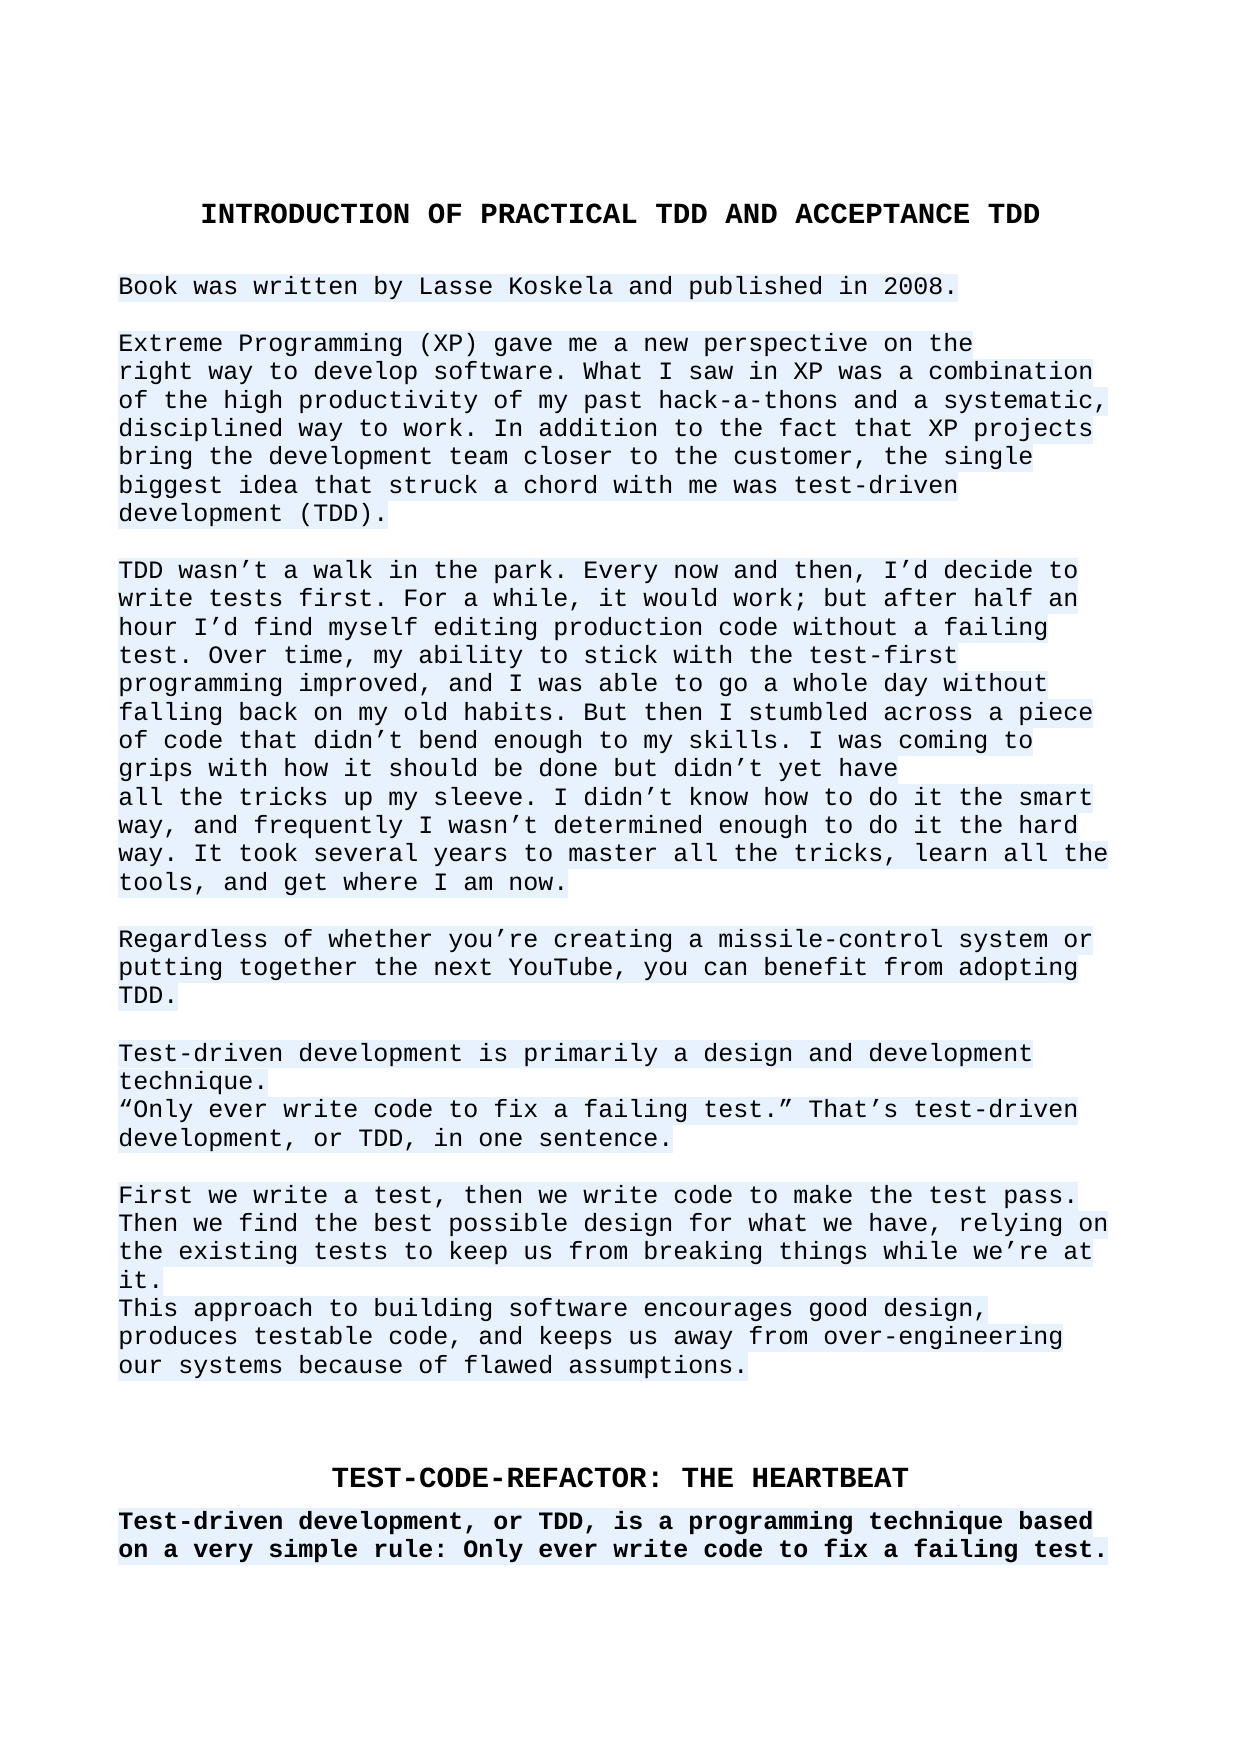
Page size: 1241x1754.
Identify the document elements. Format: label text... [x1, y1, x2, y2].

text Book was written by Lasse Koskela and published in 2008. [118, 273, 1122, 302]
text First we write a test, then we write code to make the test pass. Then we find the best possible design for what we have, relying on the existing tests to keep us from breaking things while we’re at it. [118, 1182, 1122, 1296]
text “Only ever write code to fix a failing test.” That’s test-driven development, or TDD, in one sentence. [118, 1097, 1122, 1153]
text right way to develop software. What I saw in XP was a combination of the high productivity of my past hack-a-thons and a systematic, disciplined way to work. In addition to the fact that XP projects bring the development team closer to the customer, the single biggest idea that struck a chord with me was test-driven development (TDD). [118, 359, 1122, 529]
text Extreme Programming (XP) gave me a new perspective on the [118, 331, 1122, 359]
text all the tricks up my sleeve. I didn’t know how to do it the smart way, and frequently I wasn’t determined enough to do it the hard way. It took several years to master all the tricks, learn all the tools, and get where I am now. [118, 784, 1122, 898]
subtitle TEST-CODE-REFACTOR: THE HEARTBEAT [118, 1463, 1122, 1496]
text Test-driven development is primarily a design and development technique. [118, 1040, 1122, 1097]
text Regardless of whether you’re creating a missile-control system or putting together the next YouTube, you can benefit from adopting TDD. [118, 926, 1122, 1011]
text TDD wasn’t a walk in the park. Every now and then, I’d decide to write tests first. For a while, it would work; but after half an hour I’d find myself editing production code without a failing test. Over time, my ability to stick with the test-first programming improved, and I was able to go a whole day without falling back on my old habits. But then I stumbled across a piece of code that didn’t bend enough to my skills. I was coming to grips with how it should be done but didn’t yet have [118, 558, 1122, 784]
text This approach to building software encourages good design, produces testable code, and keeps us away from over-engineering our systems because of flawed assumptions. [118, 1296, 1122, 1381]
text Test-driven development, or TDD, is a programming technique based on a very simple rule: Only ever write code to fix a failing test. [118, 1508, 1122, 1565]
subtitle INTRODUCTION OF PRACTICAL TDD AND ACCEPTANCE TDD [118, 199, 1122, 232]
